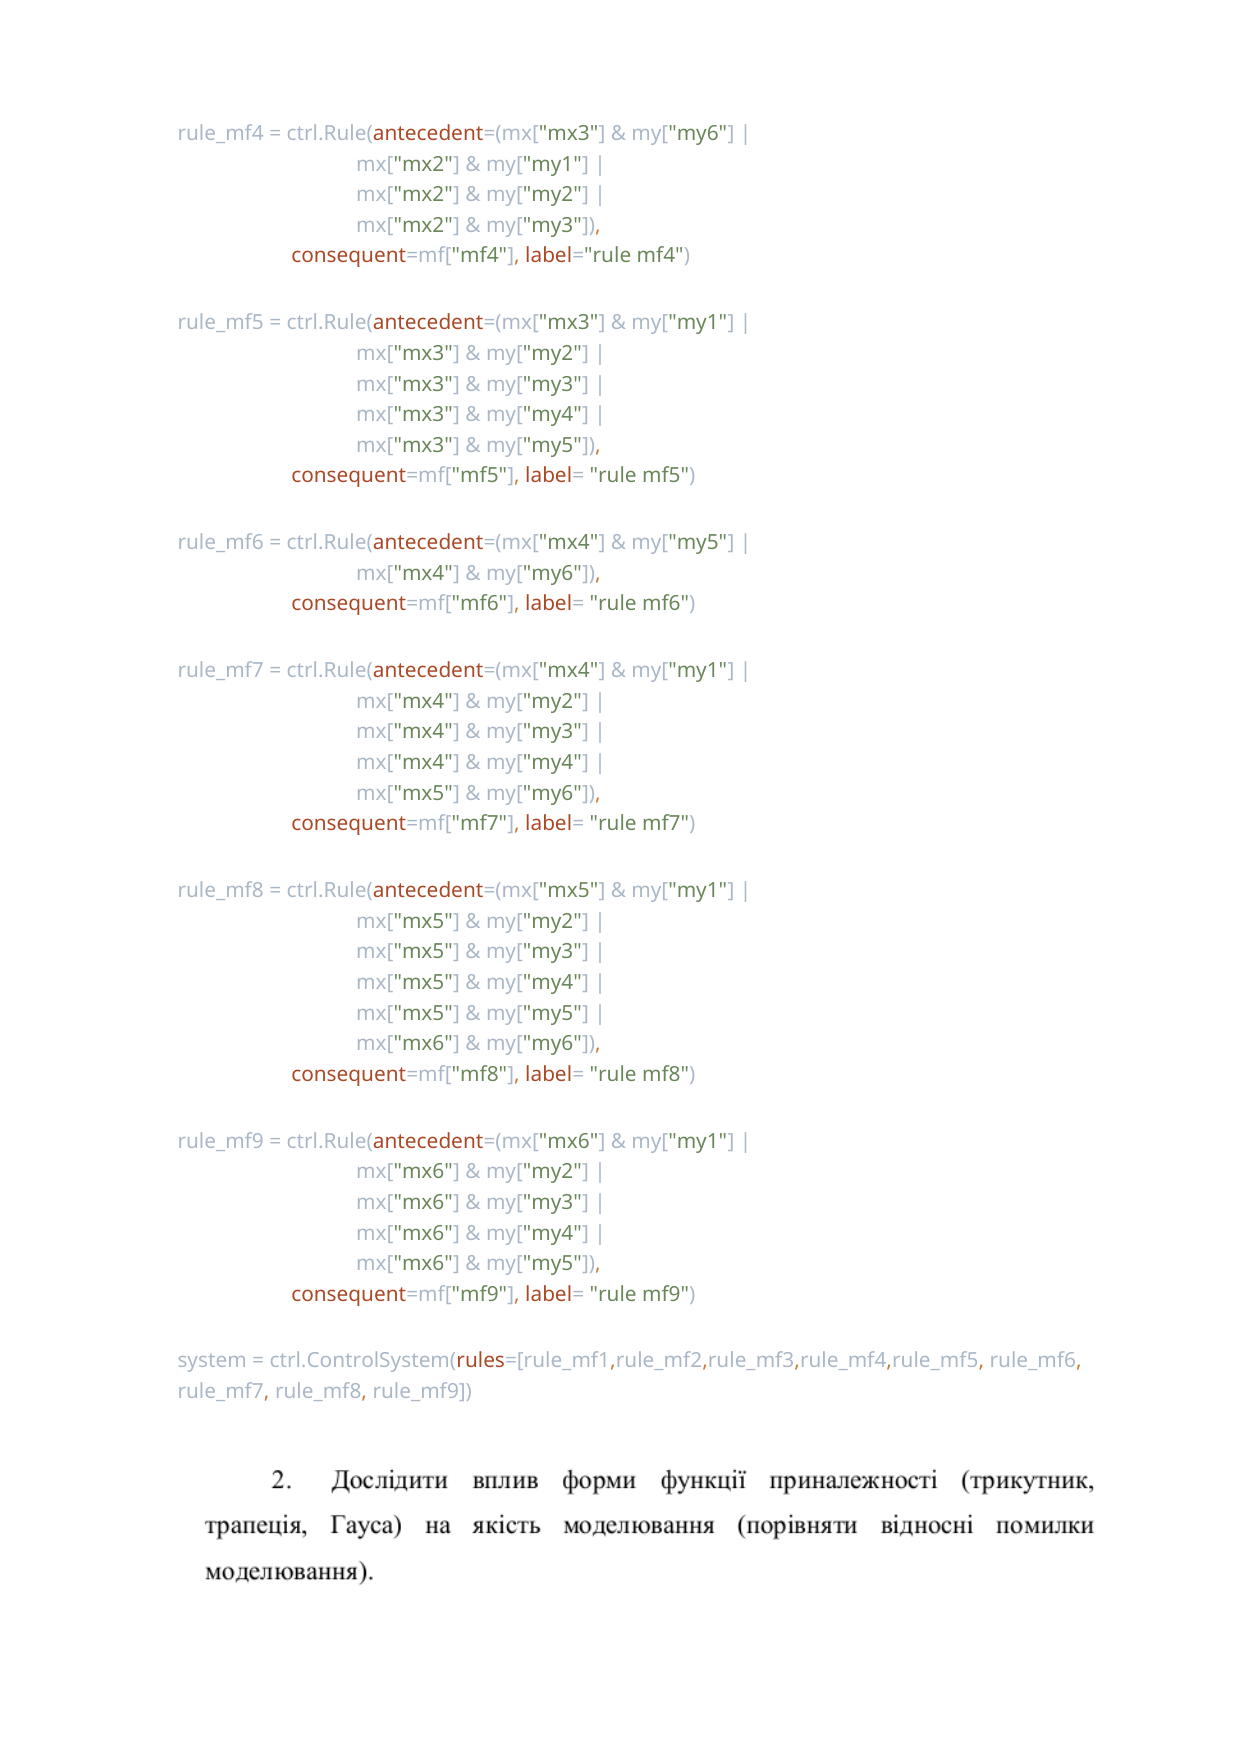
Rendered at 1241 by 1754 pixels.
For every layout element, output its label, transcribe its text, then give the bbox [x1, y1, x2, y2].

text rule_mf4 = ctrl.Rule(antecedent=(mx["mx3"] & my["my6"] | mx["mx2"] & my["my1"] | mx["mx2"] & my["my2"] | mx["mx2"] & my["my3"]), consequent=mf["mf4"], label="rule mf4") rule_mf5 = ctrl.Rule(antecedent=(mx["mx3"] & my["my1"] | mx["mx3"] & my["my2"] | mx["mx3"] & my["my3"] | mx["mx3"] & my["my4"] | mx["mx3"] & my["my5"]), consequent=mf["mf5"], label= "rule mf5") rule_mf6 = ctrl.Rule(antecedent=(mx["mx4"] & my["my5"] | mx["mx4"] & my["my6"]), consequent=mf["mf6"], label= "rule mf6") rule_mf7 = ctrl.Rule(antecedent=(mx["mx4"] & my["my1"] | mx["mx4"] & my["my2"] | mx["mx4"] & my["my3"] | mx["mx4"] & my["my4"] | mx["mx5"] & my["my6"]), consequent=mf["mf7"], label= "rule mf7") rule_mf8 = ctrl.Rule(antecedent=(mx["mx5"] & my["my1"] | mx["mx5"] & my["my2"] | mx["mx5"] & my["my3"] | mx["mx5"] & my["my4"] | mx["mx5"] & my["my5"] | mx["mx6"] & my["my6"]), consequent=mf["mf8"], label= "rule mf8") rule_mf9 = ctrl.Rule(antecedent=(mx["mx6"] & my["my1"] | mx["mx6"] & my["my2"] | mx["mx6"] & my["my3"] | mx["mx6"] & my["my4"] | mx["mx6"] & my["my5"]), consequent=mf["mf9"], label= "rule mf9") system = ctrl.ControlSystem(rules=[rule_mf1,rule_mf2,rule_mf3,rule_mf4,rule_mf5, rule_mf6, rule_mf7, rule_mf8, rule_mf9]) [177, 118, 1152, 1441]
picture [177, 1460, 1152, 1600]
